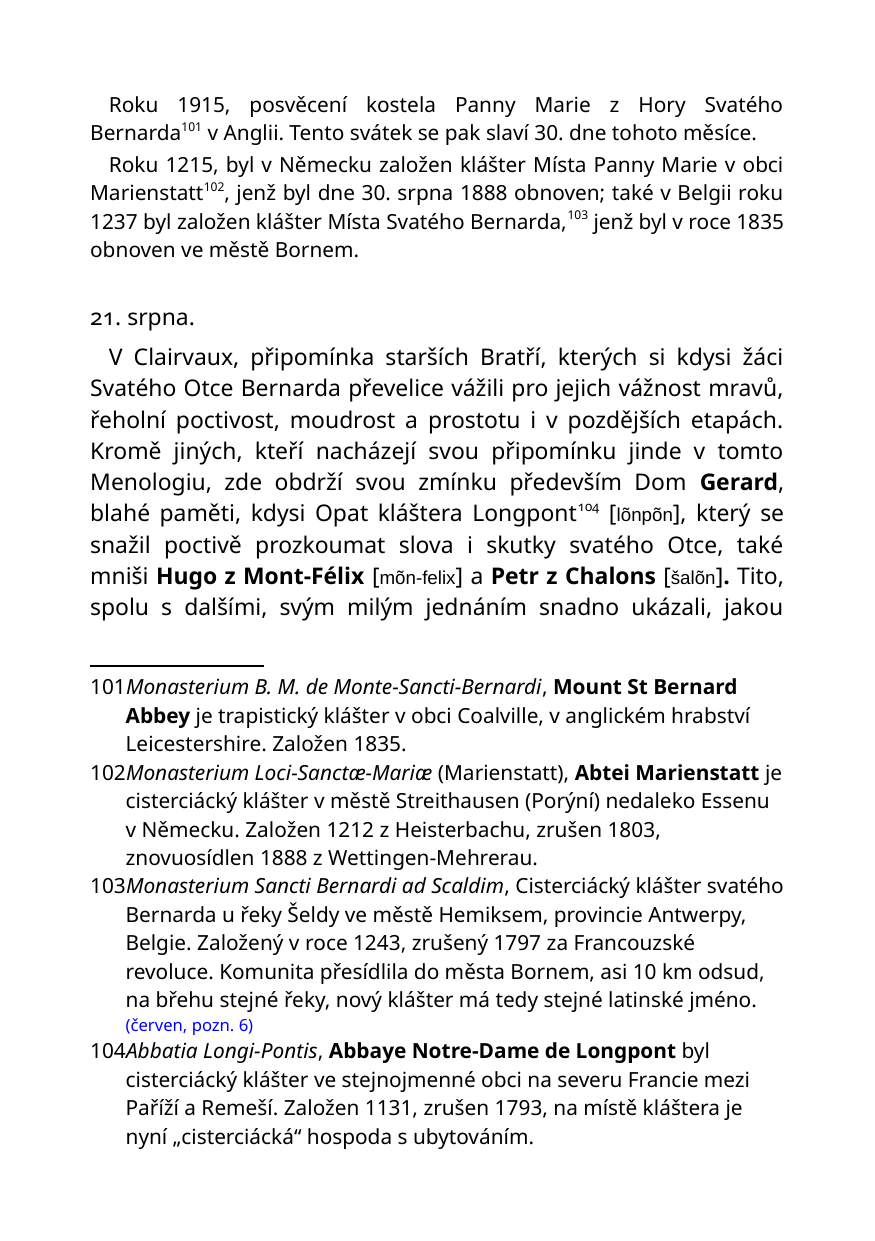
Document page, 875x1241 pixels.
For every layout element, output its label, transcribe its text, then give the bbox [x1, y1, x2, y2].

text Roku 1215, byl v Německu založen klášter Místa Panny Marie v obci Marienstatt, jenž byl dne 30. srpna 1888 obnoven; také v Belgii roku 1237 byl založen klášter Místa Svatého Bernarda, jenž byl v roce 1835 obnoven ve městě Bornem. [90, 150, 784, 264]
text Monasterium Loci-Sanctæ-Mariæ (Marienstatt), Abtei Marienstatt je cisterciácký klášter v městě Streithausen (Porýní) nedaleko Essenu v Německu. Založen 1212 z Heisterbachu, zrušen 1803, znovuosídlen 1888 z Wettingen-Mehrerau. [90, 758, 784, 872]
text Roku 1915, posvěcení kostela Panny Marie z Hory Svatého Bernarda v Anglii. Tento svátek se pak slaví 30. dne tohoto měsíce. [90, 90, 784, 147]
text Monasterium B. M. de Monte-Sancti-Bernardi, Mount St Bernard Abbey je trapistický klášter v obci Coalville, v anglickém hrabství Leicestershire. Založen 1835. [90, 672, 784, 758]
text Monasterium Sancti Bernardi ad Scaldim, Cisterciácký klášter svatého Bernarda u řeky Šeldy ve městě Hemiksem, provincie Antwerpy, Belgie. Založený v roce 1243, zrušený 1797 za Francouzské revoluce. Komunita přesídlila do města Bornem, asi 10 km odsud, na břehu stejné řeky, nový klášter má tedy stejné latinské jméno. (červen, pozn. 6) [90, 872, 784, 1036]
text 21. srpna. [90, 301, 784, 332]
text V Clairvaux, připomínka starších Bratří, kterých si kdysi žáci Svatého Otce Bernarda převelice vážili pro jejich vážnost mravů, řeholní poctivost, moudrost a prostotu i v pozdějších etapách. Kromě jiných, kteří nacházejí svou připomínku jinde v tomto Menologiu, zde obdrží svou zmínku především Dom Gerard, blahé paměti, kdysi Opat kláštera Longpont [lõnpõn], který se snažil poctivě prozkoumat slova i skutky svatého Otce, také mniši Hugo z Mont-Félix [mõn-felix] a Petr z Chalons [šalõn]. Tito, spolu s dalšími, svým milým jednáním snadno ukázali, jakou [90, 341, 784, 622]
text Abbatia Longi-Pontis, Abbaye Notre-Dame de Longpont byl cisterciácký klášter ve stejnojmenné obci na severu Francie mezi Paříží a Remeší. Založen 1131, zrušen 1793, na místě kláštera je nyní „cisterciácká“ hospoda s ubytováním. [90, 1036, 784, 1150]
